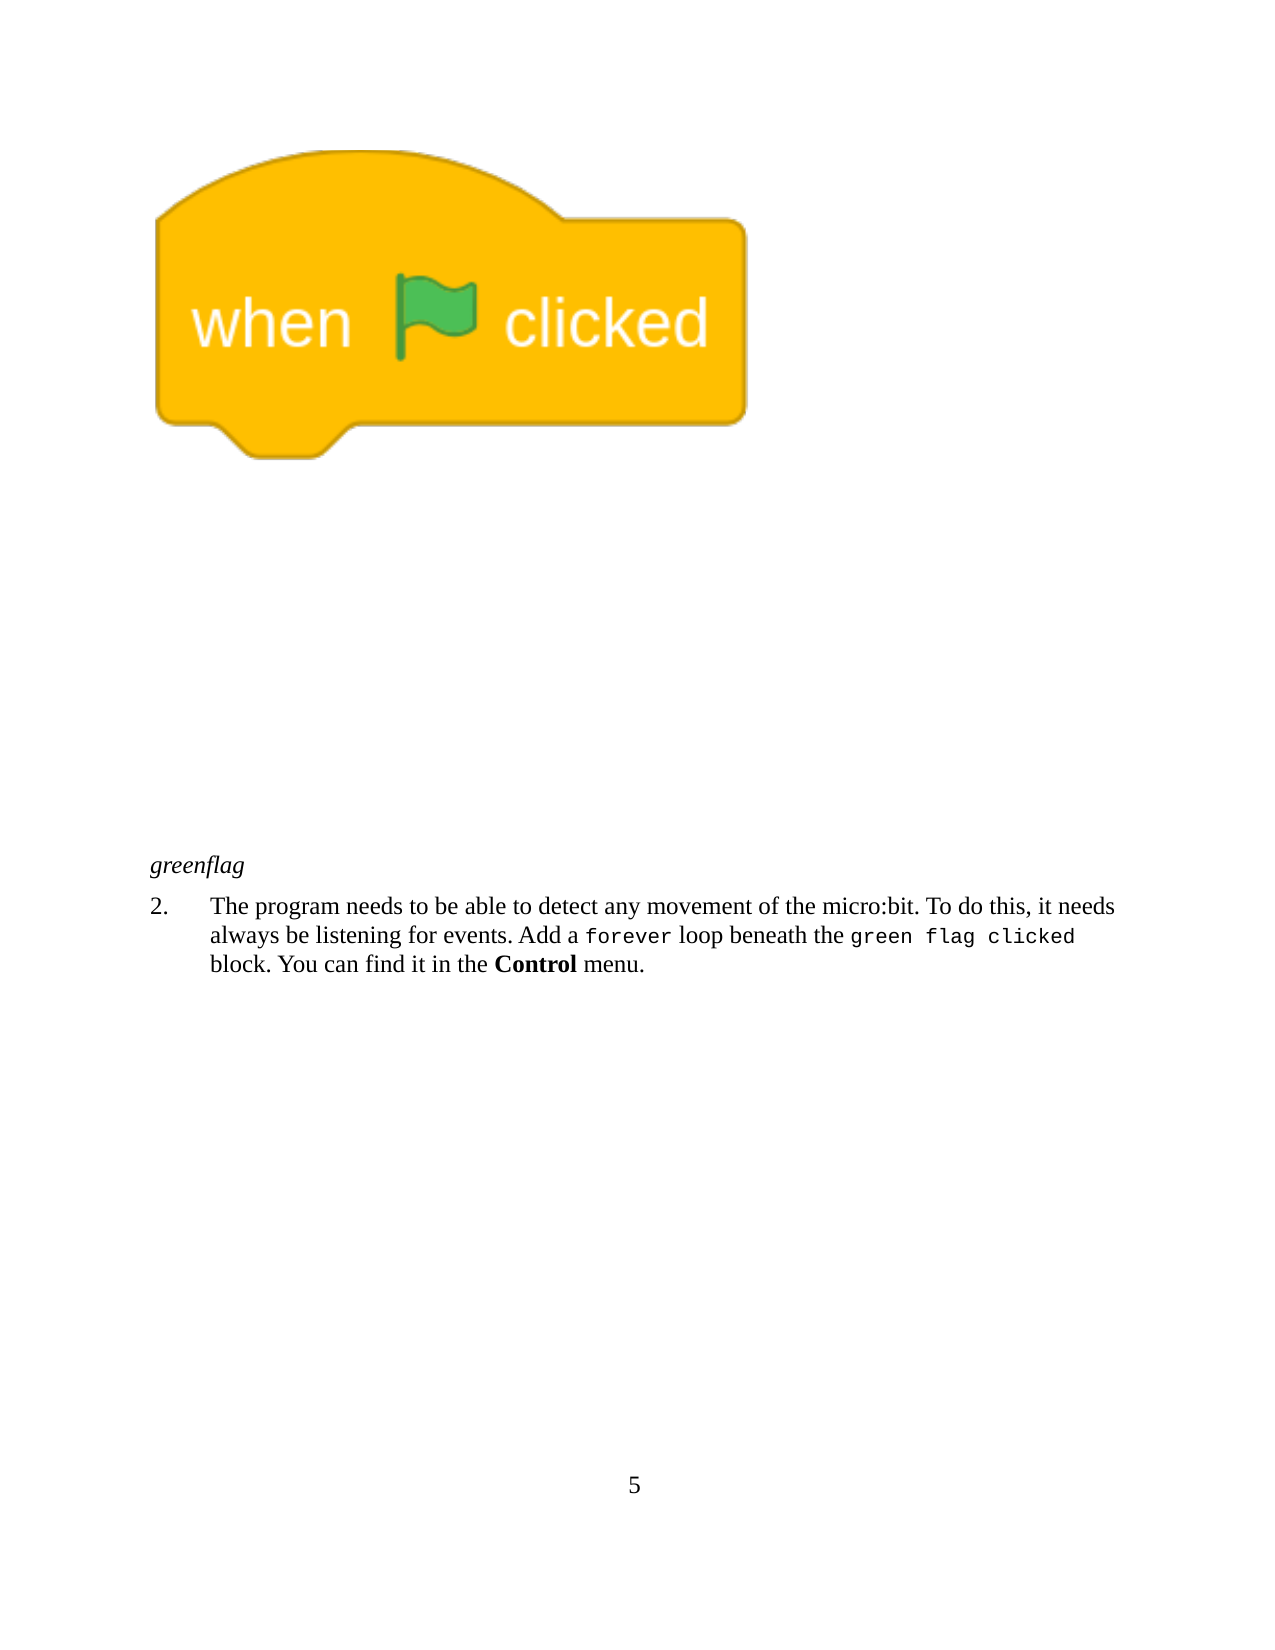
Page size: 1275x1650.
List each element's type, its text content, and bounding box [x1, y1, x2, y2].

text greenflag [150, 850, 1125, 879]
list The program needs to be able to detect any movement of the micro:bit. To do this, it needs always be listening for events. Add a forever loop beneath the green flag clicked block. You can find it in the Control menu. [150, 891, 1125, 978]
picture [150, 150, 1044, 838]
